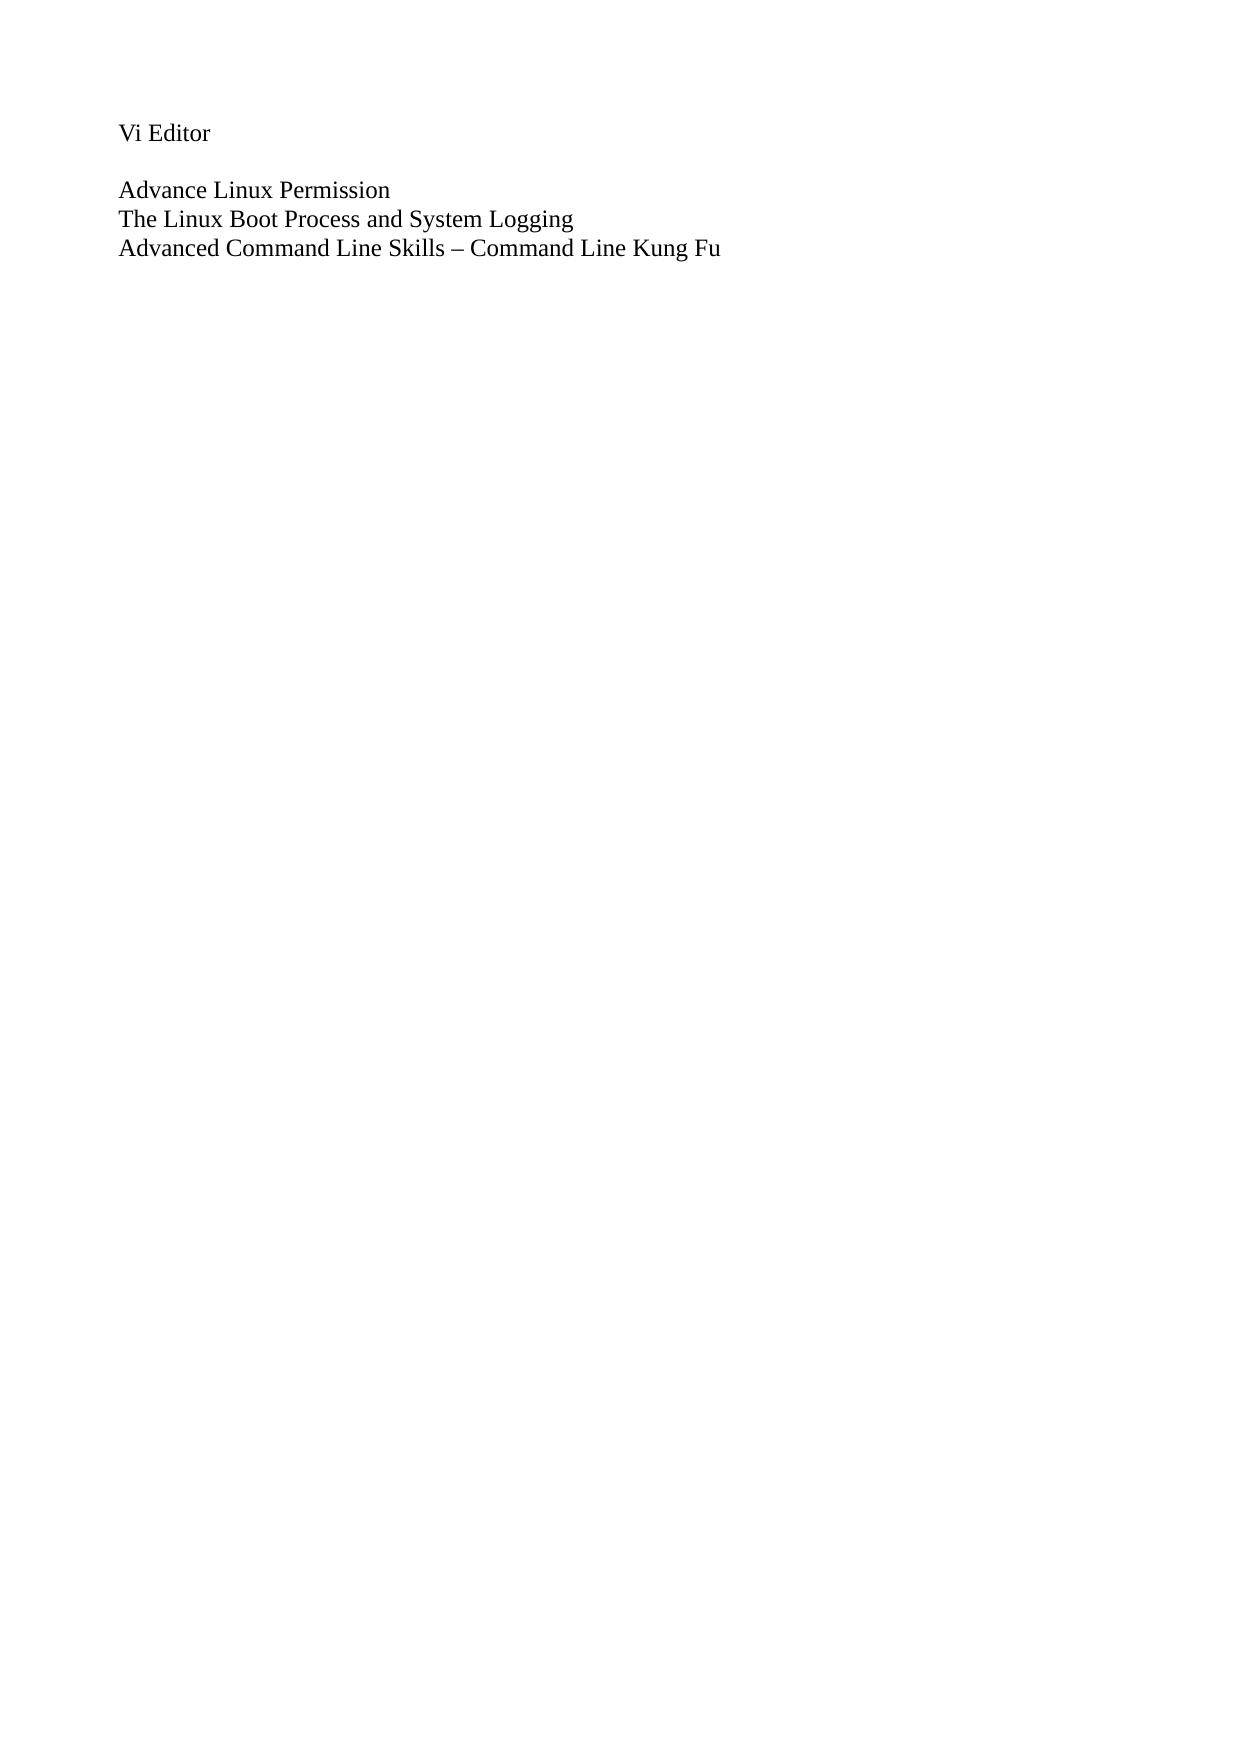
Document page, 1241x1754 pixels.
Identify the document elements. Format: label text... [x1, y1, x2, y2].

text Vi Editor [118, 118, 1122, 147]
text Advanced Command Line Skills – Command Line Kung Fu [118, 233, 1122, 262]
text The Linux Boot Process and System Logging [118, 204, 1122, 233]
text Advance Linux Permission [118, 176, 1122, 204]
